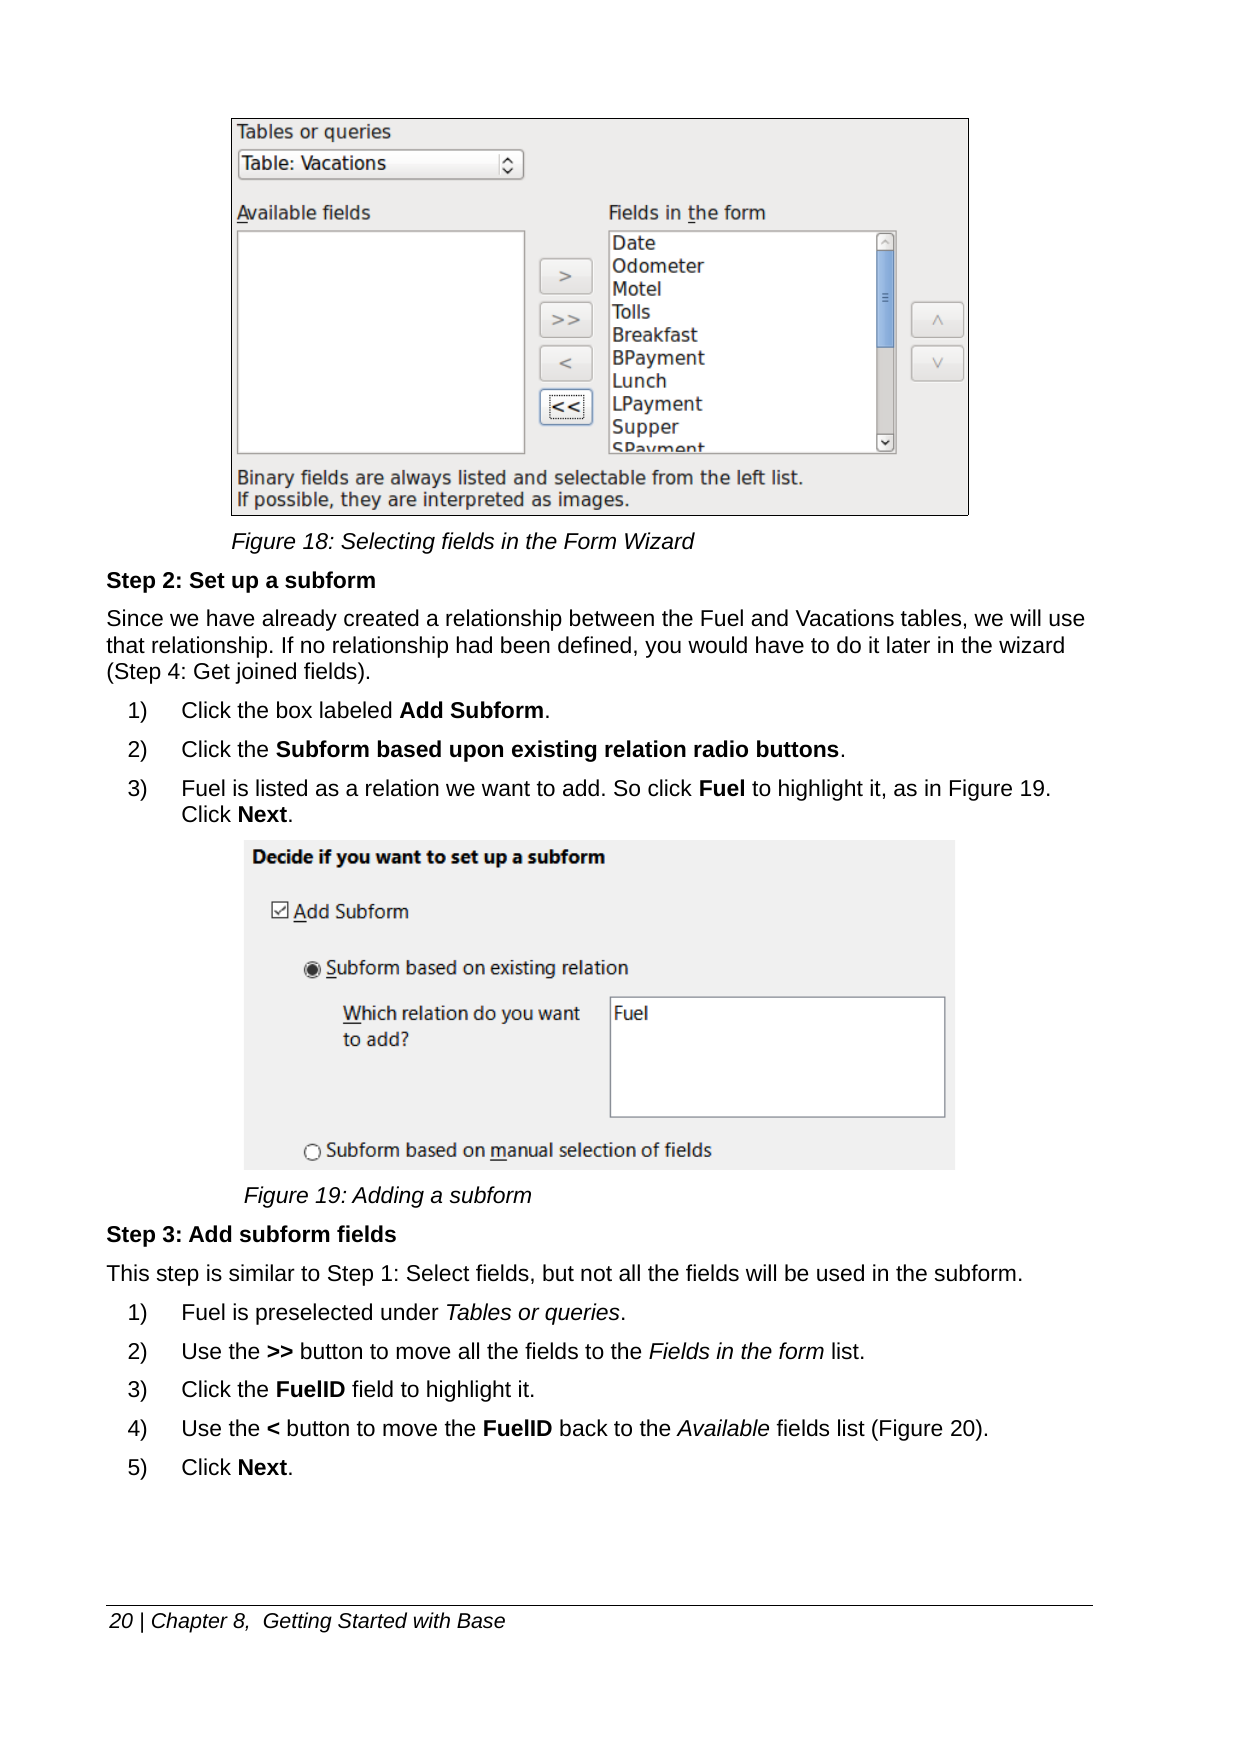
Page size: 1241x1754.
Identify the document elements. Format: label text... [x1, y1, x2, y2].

text Figure 18: Selecting fields in the Form Wizard [231, 528, 968, 554]
picture [243, 840, 956, 1170]
list Use the >> button to move all the fields to the Fields in the form list. [148, 1338, 1093, 1364]
text Step 3: Add subform fields [106, 1221, 1093, 1247]
text Figure 19: Adding a subform [244, 1182, 955, 1208]
text Step 2: Set up a subform [106, 567, 1093, 593]
list Click the FuelID field to highlight it. [148, 1376, 1093, 1403]
list Fuel is listed as a relation we want to add. So click Fuel to highlight it, as in Figure 19. Click Next. [148, 775, 1093, 827]
picture [232, 119, 968, 515]
list This step is similar to Step 1: Select fields, but not all the fields will be used in the subform. [106, 1260, 1093, 1286]
list Click the box labeled Add Subform. [148, 697, 1093, 723]
list Fuel is preselected under Tables or queries. [148, 1299, 1093, 1325]
text Since we have already created a relationship between the Fuel and Vacations tables, we will use that relationship. If no relationship had been defined, you would have to do it later in the wizard (Step 4: Get joined fields). [106, 605, 1093, 684]
list Use the < button to move the FuelID back to the Available fields list (Figure 20). [148, 1415, 1093, 1442]
list Click the Subform based upon existing relation radio buttons. [148, 736, 1093, 762]
list Click Next. [148, 1454, 1093, 1481]
